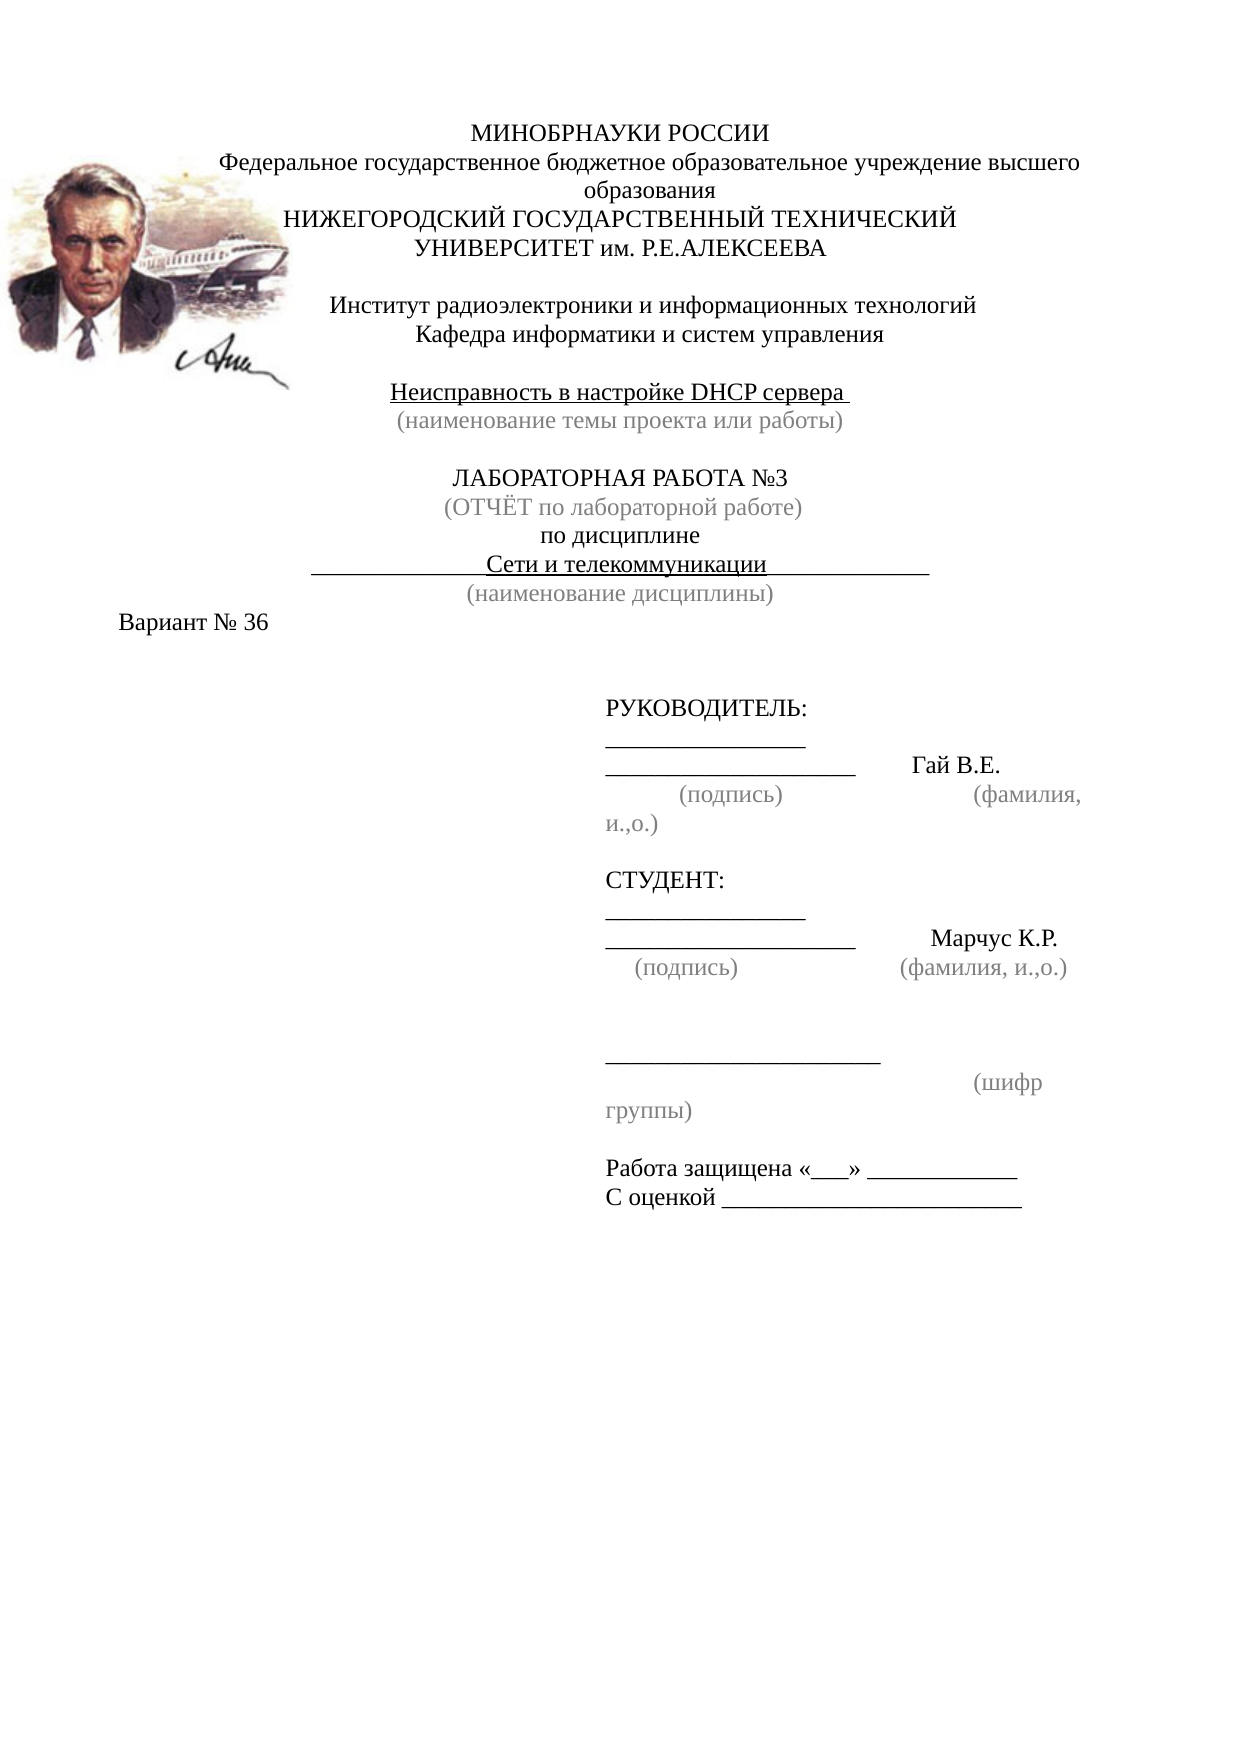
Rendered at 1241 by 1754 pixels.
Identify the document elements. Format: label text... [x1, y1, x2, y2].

text по дисциплине [118, 521, 1122, 549]
text Федеральное государственное бюджетное образовательное учреждение высшего образования [177, 147, 1122, 204]
text (наименование дисциплины) [118, 578, 1122, 607]
text МИНОБРНАУКИ РОССИИ [118, 118, 1122, 147]
text УНИВЕРСИТЕТ им. Р.Е.АЛЕКСЕЕВА [293, 233, 1122, 262]
text РУКОВОДИТЕЛЬ: [118, 693, 1122, 722]
text ______________Сети и телекоммуникации_____________ [118, 549, 1122, 578]
text (шифр группы) [605, 1067, 1122, 1124]
text СТУДЕНТ: [118, 866, 1122, 894]
text ________________ ____________________ Марчус К.Р. [605, 894, 1122, 952]
text ЛАБОРАТОРНАЯ РАБОТА №3 [118, 463, 1122, 492]
text С оценкой ________________________ [605, 1182, 1122, 1211]
text Институт радиоэлектроники и информационных технологий [293, 291, 1122, 319]
text (подпись) (фамилия, и.,о.) [605, 952, 1122, 981]
text (наименование темы проекта или работы) [118, 406, 1122, 434]
text (подпись) (фамилия, и.,о.) [605, 779, 1122, 837]
text НИЖЕГОРОДСКИЙ ГОСУДАРСТВЕННЫЙ ТЕХНИЧЕСКИЙ [293, 204, 1122, 233]
text ________________ ____________________ Гай В.Е. [605, 722, 1122, 779]
text Вариант № 36 [118, 607, 1122, 636]
text ______________________ [605, 1009, 1122, 1067]
text (ОТЧЁТ по лабораторной работе) [118, 492, 1122, 521]
text Неисправность в настройке DHCP сервера [118, 377, 1122, 406]
text Кафедра информатики и систем управления [293, 319, 1122, 348]
text Работа защищена «___» ____________ [605, 1153, 1122, 1182]
